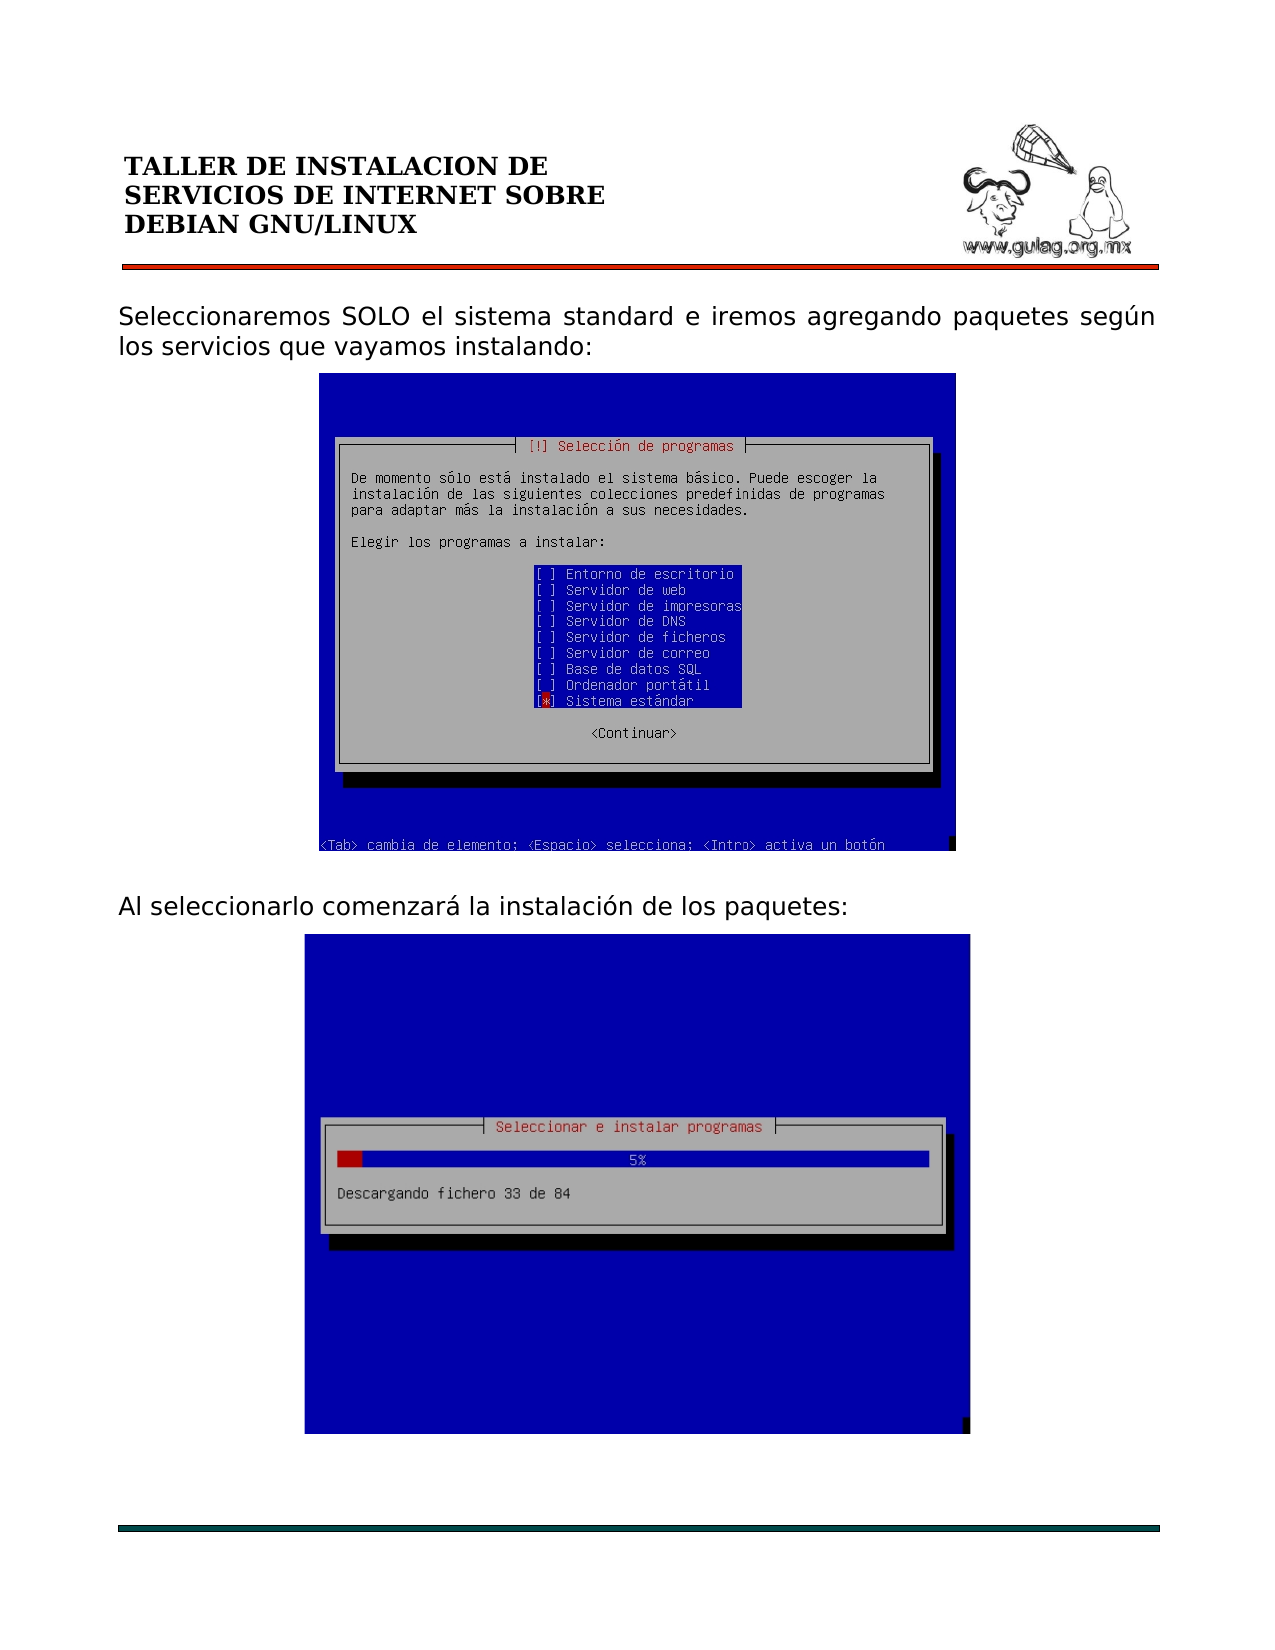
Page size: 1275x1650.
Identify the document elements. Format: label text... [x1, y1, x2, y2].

text Seleccionaremos SOLO el sistema standard e iremos agregando paquetes según los servicios que vayamos instalando: [118, 303, 1157, 361]
picture [304, 934, 971, 1434]
picture [319, 373, 956, 851]
picture [961, 122, 1132, 260]
text Al seleccionarlo comenzará la instalación de los paquetes: [118, 893, 1157, 922]
